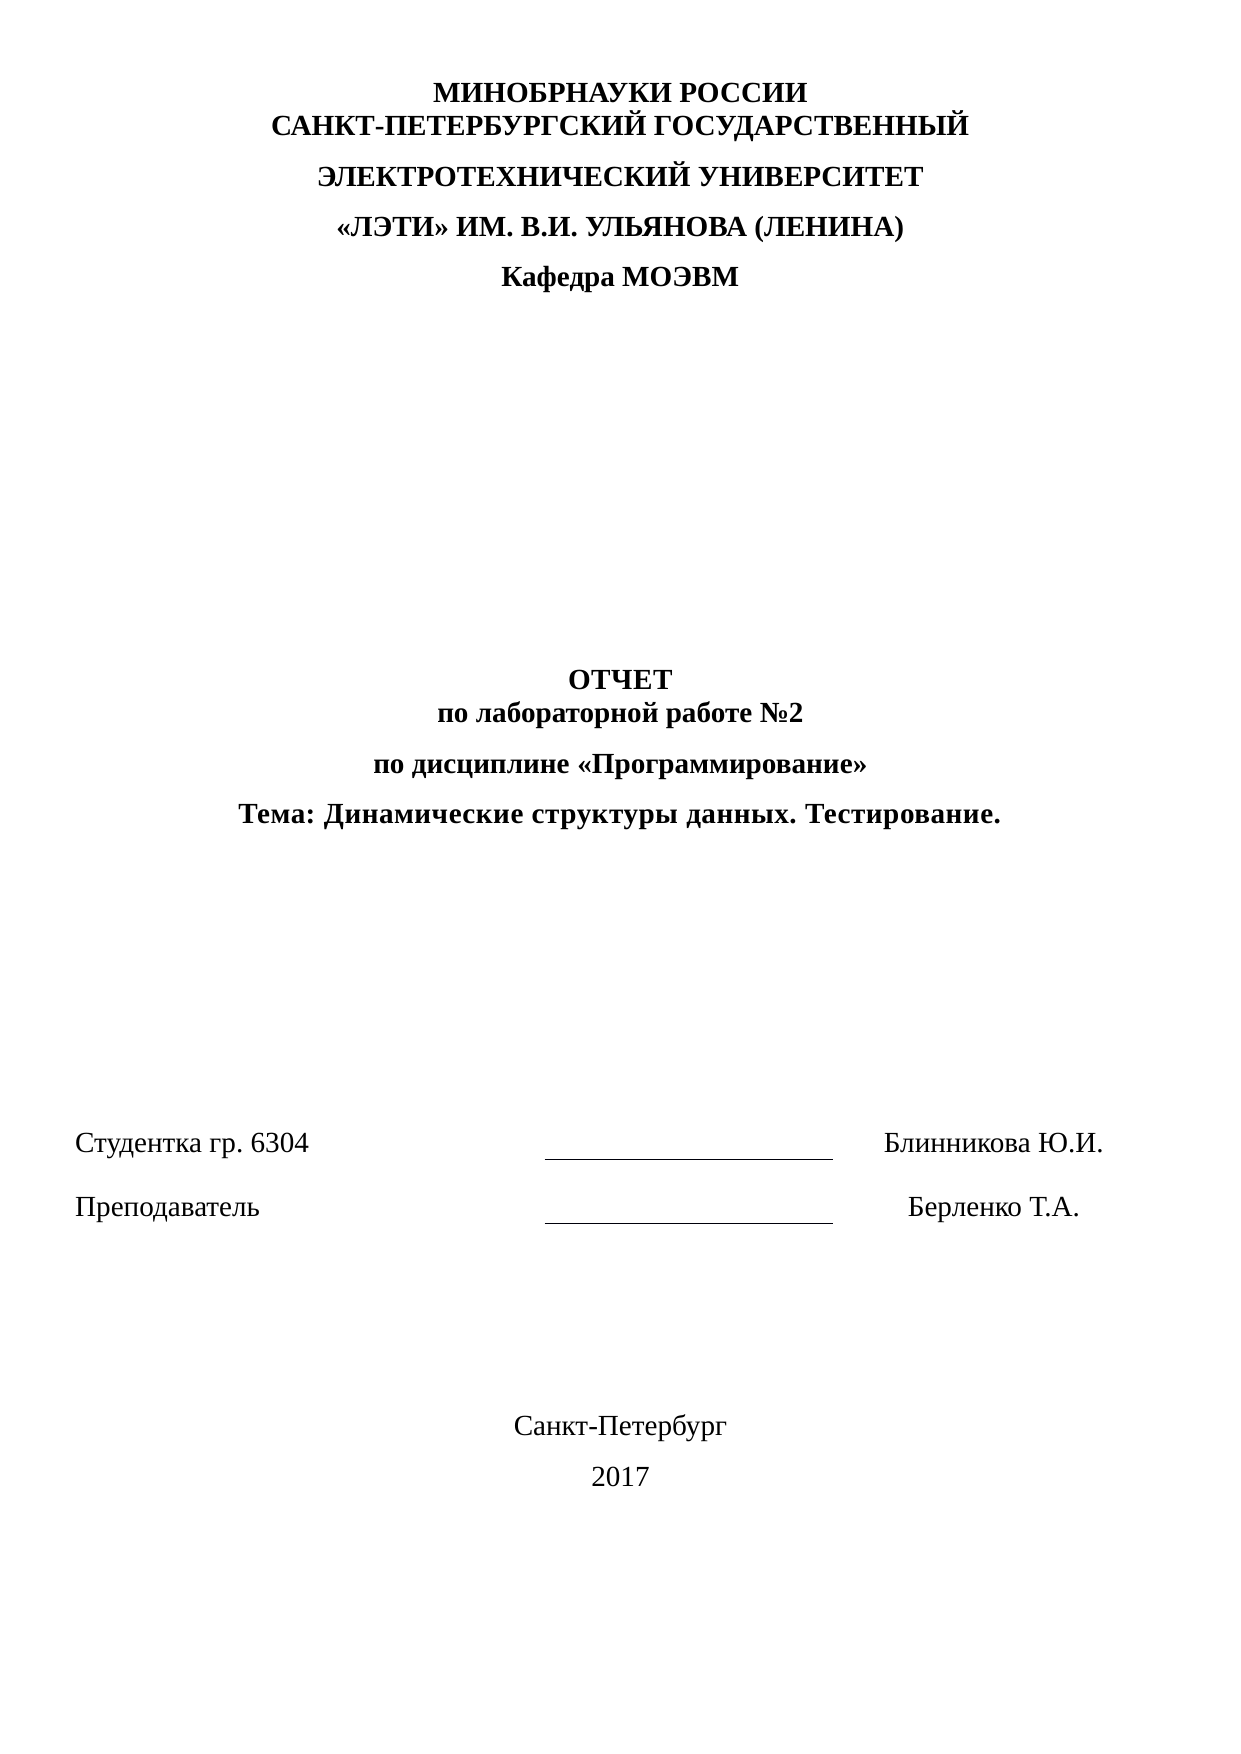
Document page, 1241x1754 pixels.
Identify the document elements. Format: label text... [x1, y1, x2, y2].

text по лабораторной работе №2 [75, 696, 1165, 729]
text Санкт-Петербург [75, 1408, 1165, 1442]
text Кафедра МОЭВМ [75, 259, 1165, 293]
text «ЛЭТИ» им. В.И. Ульянова (Ленина) [75, 209, 1165, 243]
text электротехнический университет [75, 159, 1165, 192]
text МИНОБРНАУКИ РОССИИ [75, 75, 1165, 108]
table_cell [545, 1160, 833, 1223]
table_cell Берленко Т.А. [833, 1159, 1154, 1223]
text отчет [75, 662, 1165, 696]
table_header Студентка гр. 6304 [64, 1095, 544, 1159]
text по дисциплине «Программирование» [75, 746, 1165, 779]
text Тема: Динамические структуры данных. Тестирование. [75, 796, 1165, 830]
table_cell Преподаватель [64, 1159, 544, 1223]
table_header Блинникова Ю.И. [833, 1095, 1154, 1159]
table_header [545, 1095, 833, 1159]
text Санкт-Петербургский государственный [75, 108, 1165, 142]
text 2017 [75, 1459, 1165, 1492]
